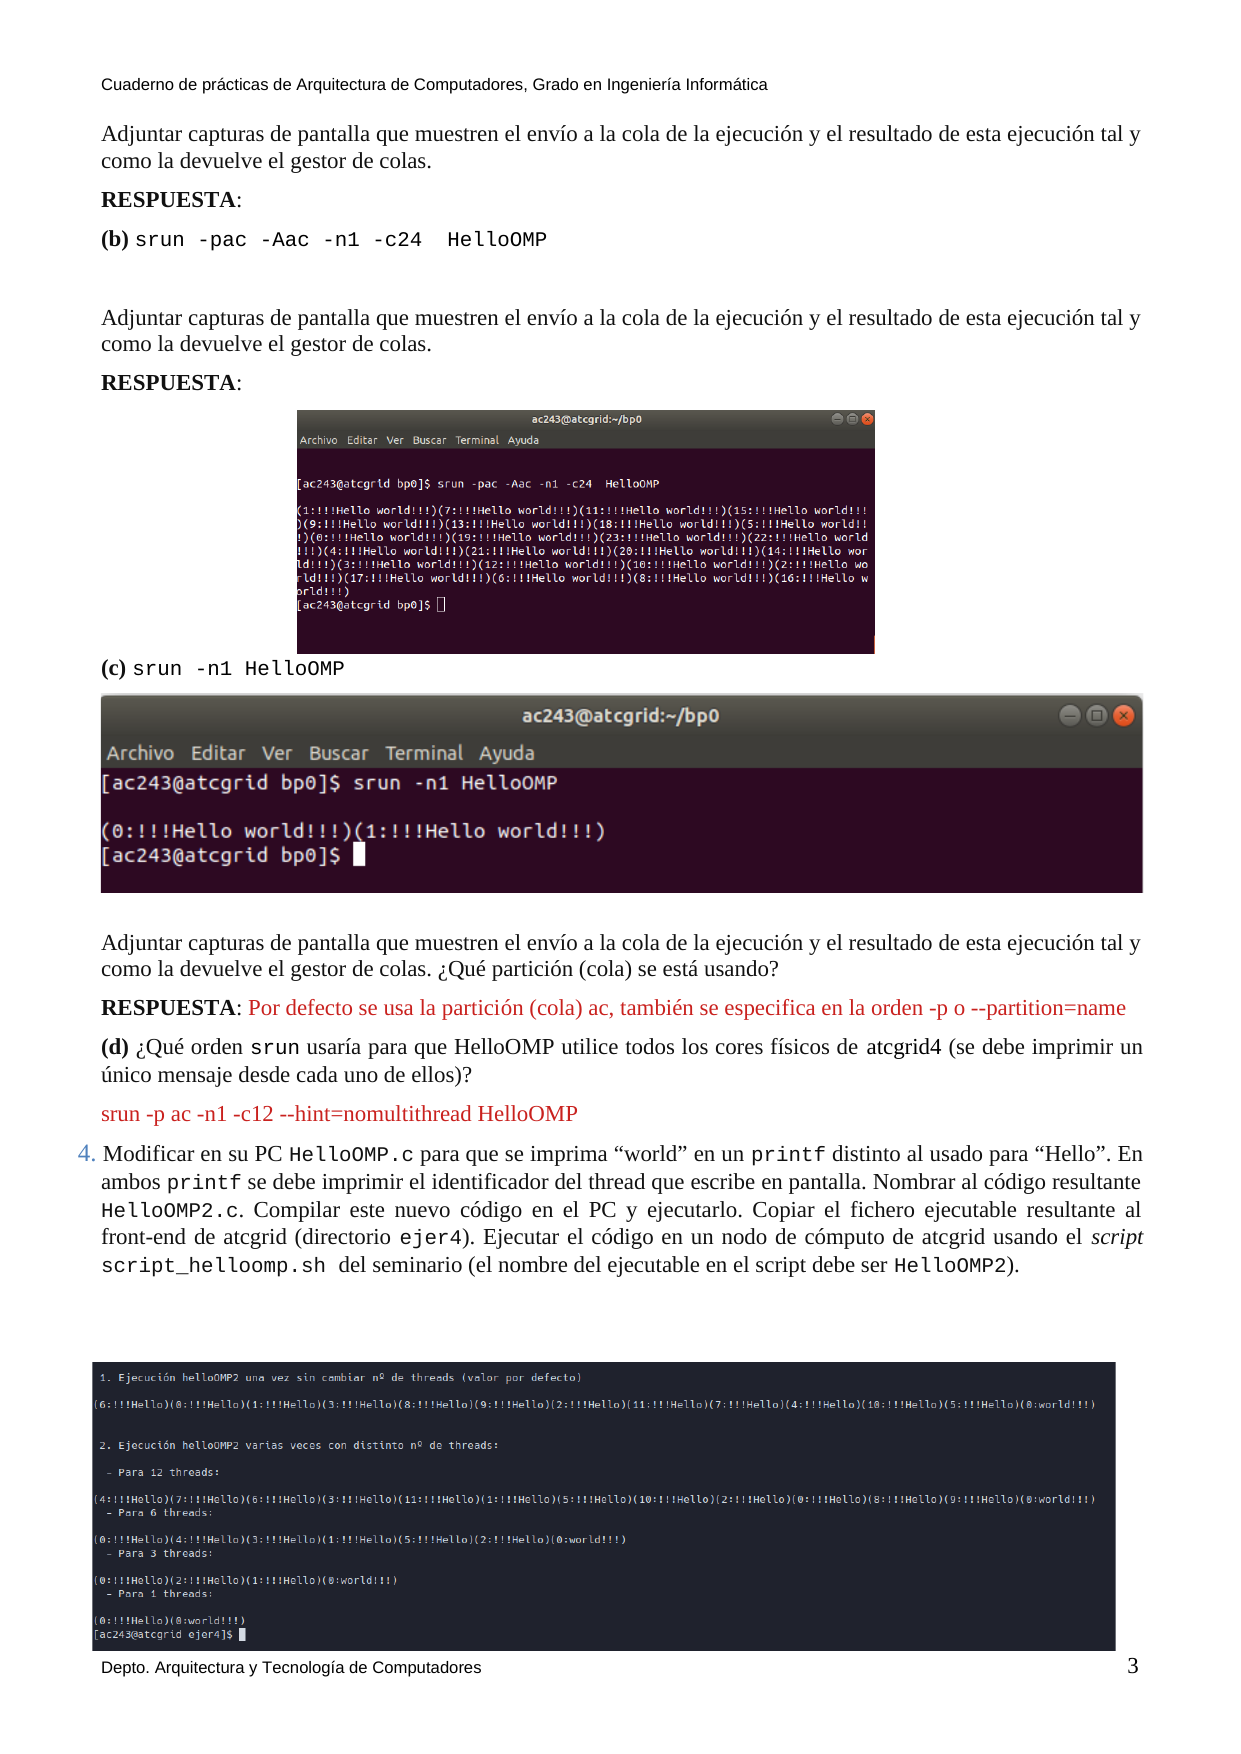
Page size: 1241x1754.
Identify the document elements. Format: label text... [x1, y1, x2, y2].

text Adjuntar capturas de pantalla que muestren el envío a la cola de la ejecución y el resultado de esta ejecución tal y como la devuelve el gestor de colas. [101, 121, 1143, 173]
text Adjuntar capturas de pantalla que muestren el envío a la cola de la ejecución y el resultado de esta ejecución tal y como la devuelve el gestor de colas. [101, 303, 1143, 356]
list RESPUESTA: [101, 186, 1143, 212]
text (b) srun -pac -Aac -n1 -c24 HelloOMP [101, 224, 1143, 252]
picture [396, 410, 863, 654]
picture [92, 1362, 1116, 1651]
picture [100, 693, 1144, 893]
list RESPUESTA: [101, 369, 1143, 395]
list Modificar en su PC HelloOMP.c para que se imprima “world” en un printf distinto al usado para “Hello”. En ambos printf se debe imprimir el identificador del thread que escribe en pantalla. Nombrar al código resultante HelloOMP2.c. Compilar este nuevo código en el PC y ejecutarlo. Copiar el fichero ejecutable resultante al front-end de atcgrid (directorio ejer4). Ejecutar el código en un nodo de cómputo de atcgrid usando el script script_helloomp.sh del seminario (el nombre del ejecutable en el script debe ser HelloOMP2). [71, 1138, 1143, 1278]
text srun -p ac -n1 -c12 --hint=nomultithread HelloOMP [101, 1100, 1143, 1126]
text (c) srun -n1 HelloOMP [101, 408, 1143, 681]
text Adjuntar capturas de pantalla que muestren el envío a la cola de la ejecución y el resultado de esta ejecución tal y como la devuelve el gestor de colas. ¿Qué partición (cola) se está usando? [101, 929, 1143, 982]
list (d) ¿Qué orden srun usaría para que HelloOMP utilice todos los cores físicos de atcgrid4 (se debe imprimir un único mensaje desde cada uno de ellos)? [101, 1033, 1143, 1087]
list RESPUESTA: Por defecto se usa la partición (cola) ac, también se especifica en la orden -p o --partition=name [101, 994, 1143, 1021]
